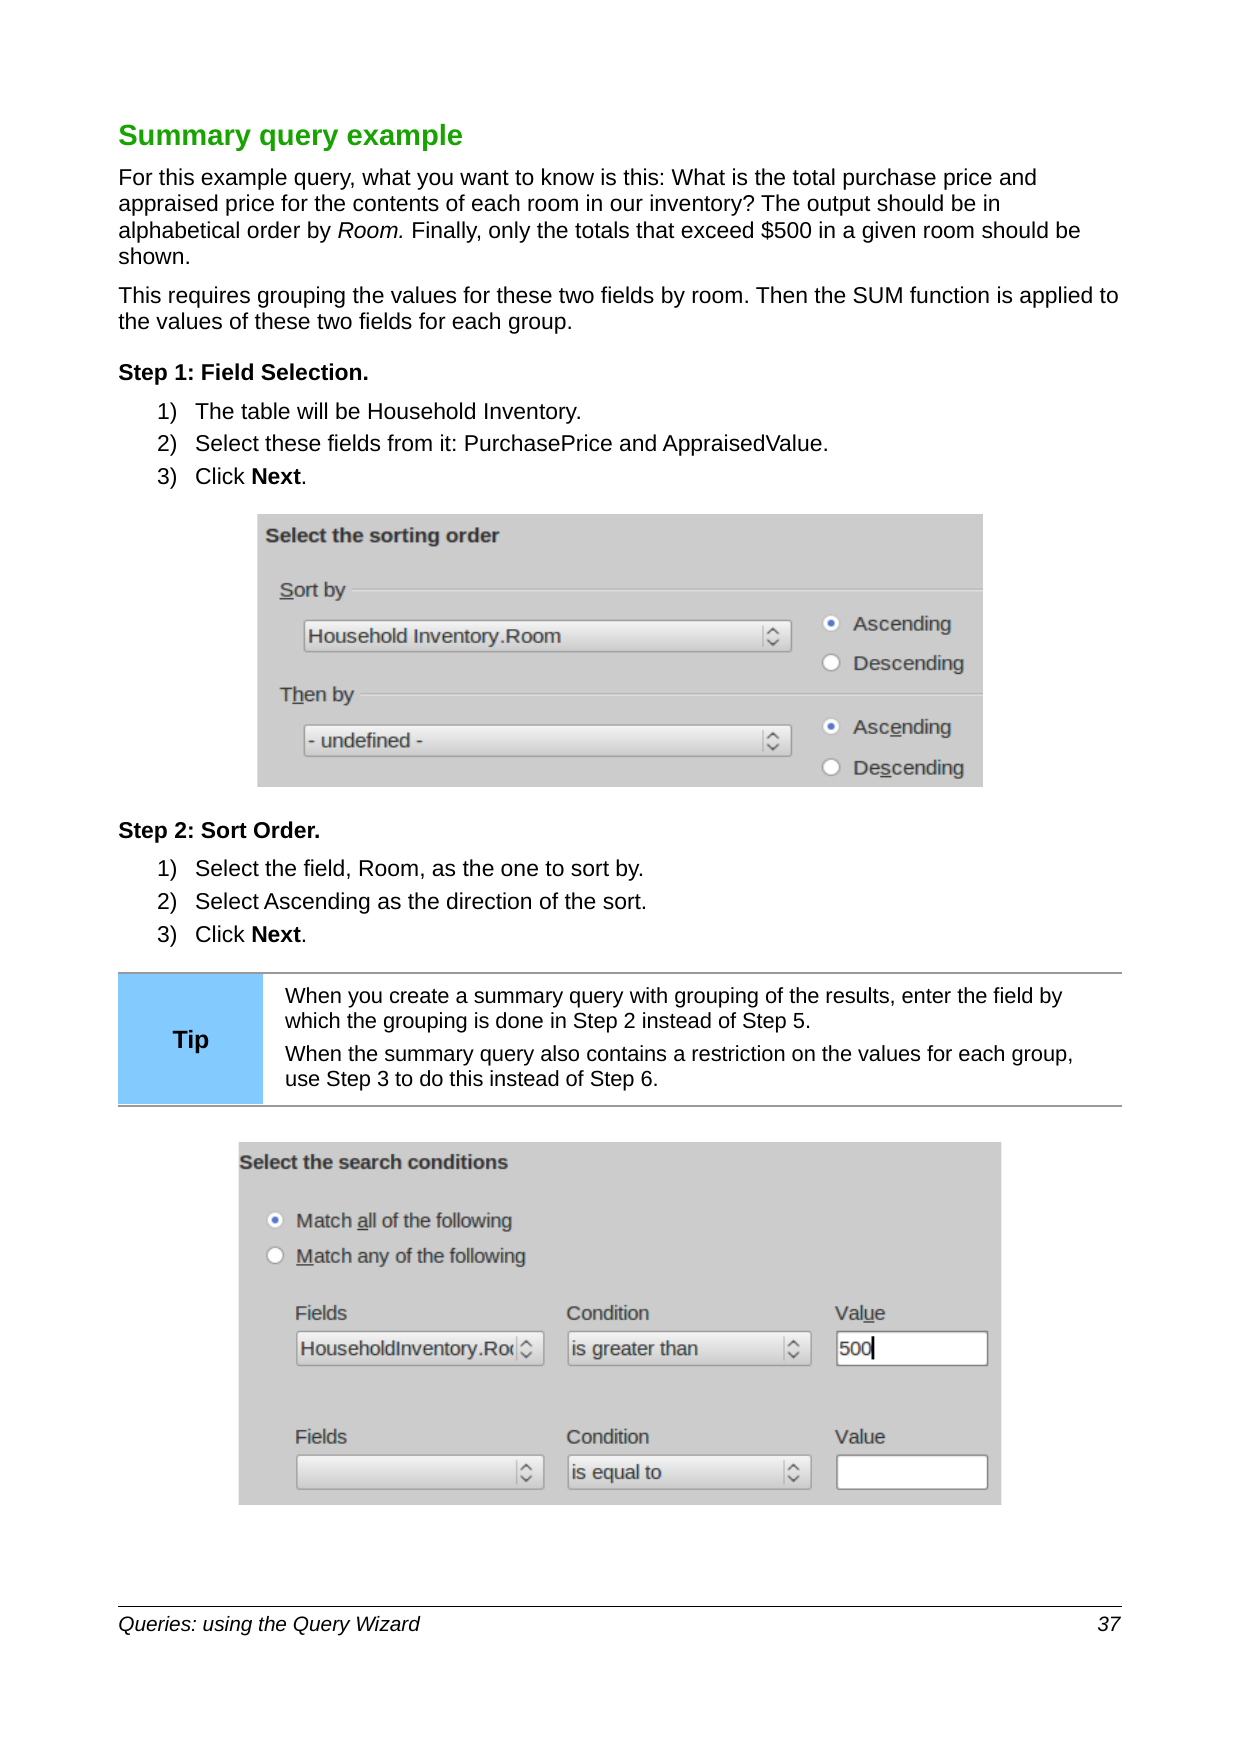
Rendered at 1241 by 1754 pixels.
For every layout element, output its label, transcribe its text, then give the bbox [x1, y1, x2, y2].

picture [238, 1142, 1002, 1505]
list Click Next. [177, 463, 1122, 489]
list Select the field, Room, as the one to sort by. [177, 855, 1122, 882]
text This requires grouping the values for these two fields by room. Then the SUM function is applied to the values of these two fields for each group. [118, 282, 1122, 335]
subtitle Summary query example [118, 118, 1122, 152]
text Step 1: Field Selection. [118, 359, 1122, 385]
picture [257, 514, 983, 787]
list The table will be Household Inventory. [177, 398, 1122, 424]
list Select these fields from it: PurchasePrice and AppraisedValue. [177, 430, 1122, 457]
table_header When you create a summary query with grouping of the results, enter the field by which the grouping is done in Step 2 instead of Step 5. When the summary query also contains a restriction on the values for each group, use Step 3 to do this instead of Step 6. [264, 974, 1122, 1104]
table_header Tip [118, 974, 263, 1104]
list Select Ascending as the direction of the sort. [177, 888, 1122, 914]
text Step 2: Sort Order. [118, 817, 1122, 843]
list Click Next. [177, 921, 1122, 947]
text For this example query, what you want to know is this: What is the total purchase price and appraised price for the contents of each room in our inventory? The output should be in alphabetical order by Room. Finally, only the totals that exceed $500 in a given room should be shown. [118, 164, 1122, 269]
